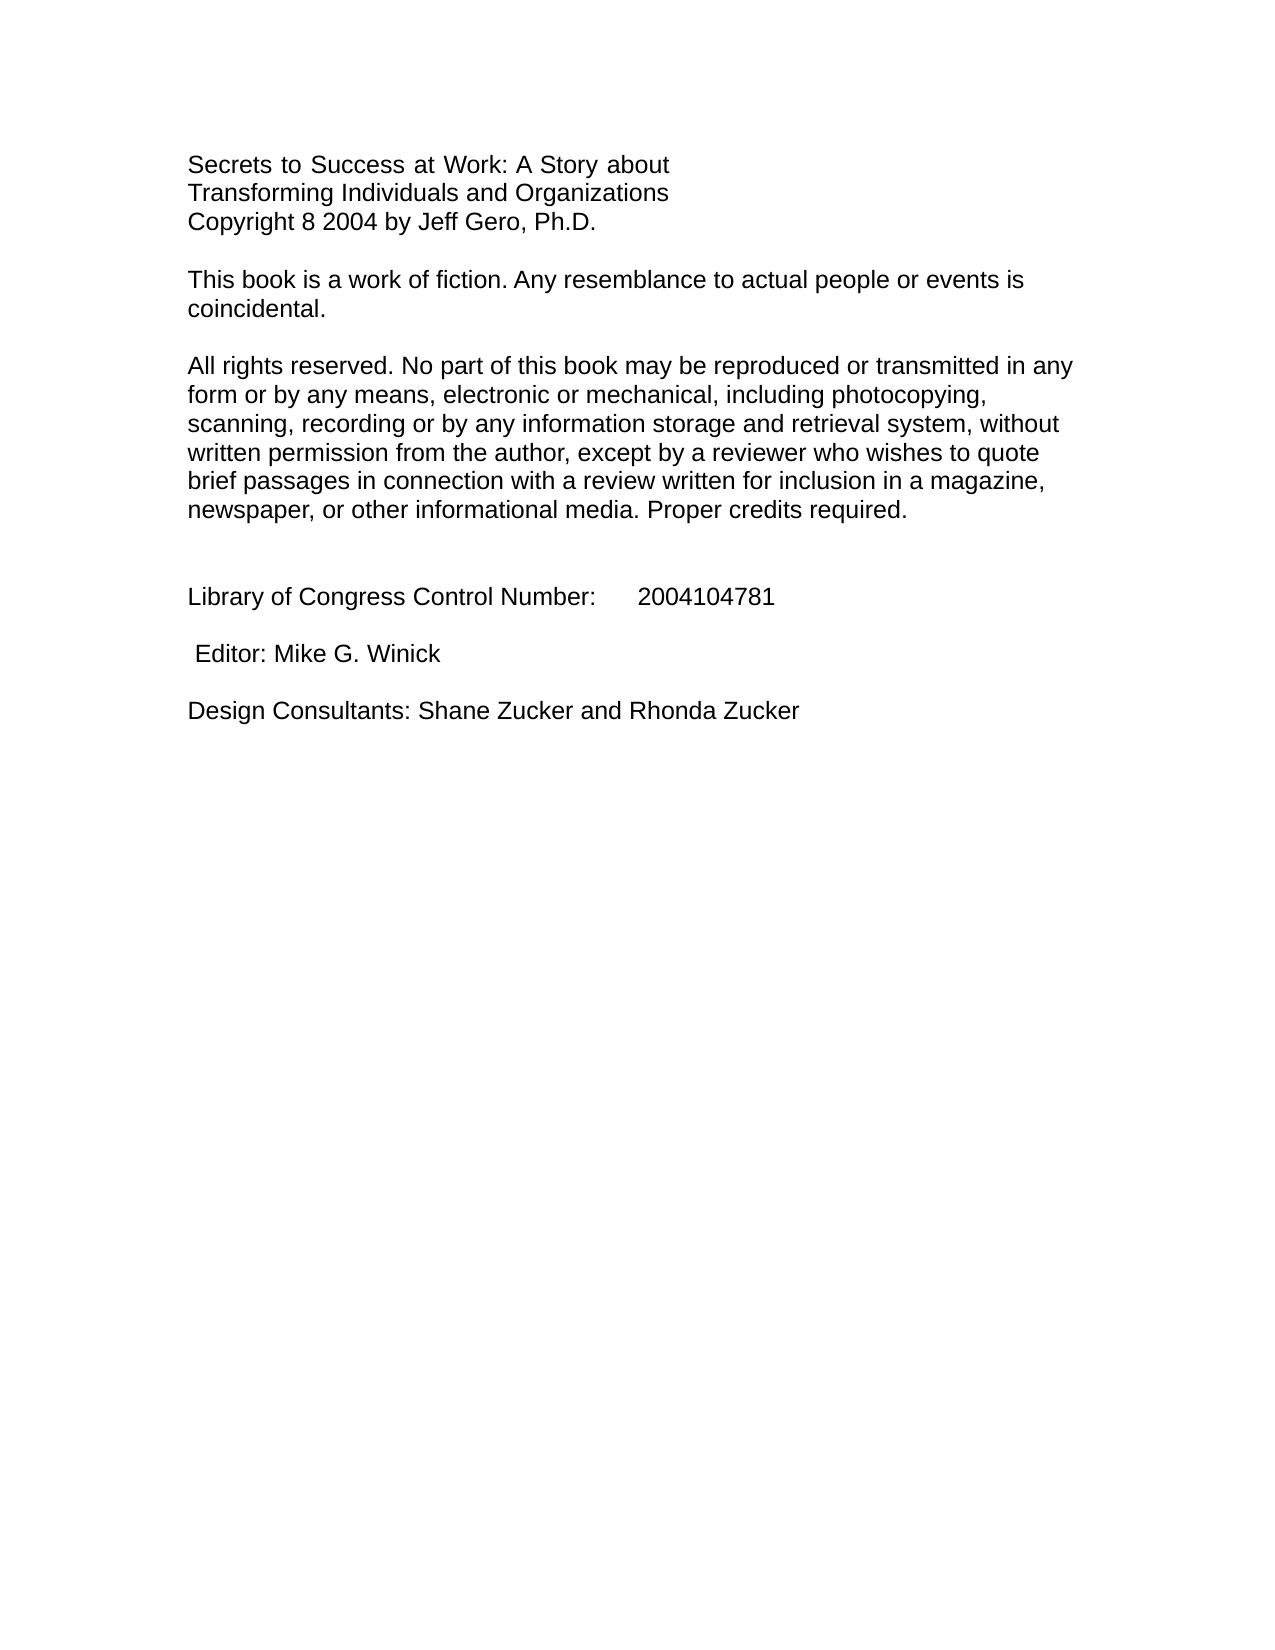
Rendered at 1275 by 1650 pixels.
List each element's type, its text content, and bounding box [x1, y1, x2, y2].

text Library of Congress Control Number: 2004104781 Editor: Mike G. Winick [187, 581, 777, 668]
text Secrets to Success at Work: A Story about Transforming Individuals and Organizations Copyright 8 2004 by Jeff Gero, Ph.D. [187, 150, 670, 236]
text All rights reserved. No part of this book may be reproduced or transmitted in any form or by any means, electronic or mechanical, including photocopying, scanning, recording or by any information storage and retrieval system, without written permission from the author, except by a reviewer who wishes to quote brief passages in connection with a review written for inclusion in a magazine, newspaper, or other informational media. Proper credits required. [187, 351, 1084, 524]
text This book is a work of fiction. Any resemblance to actual people or events is coincidental. [187, 265, 1100, 322]
text Design Consultants: Shane Zucker and Rhonda Zucker [187, 696, 1100, 725]
